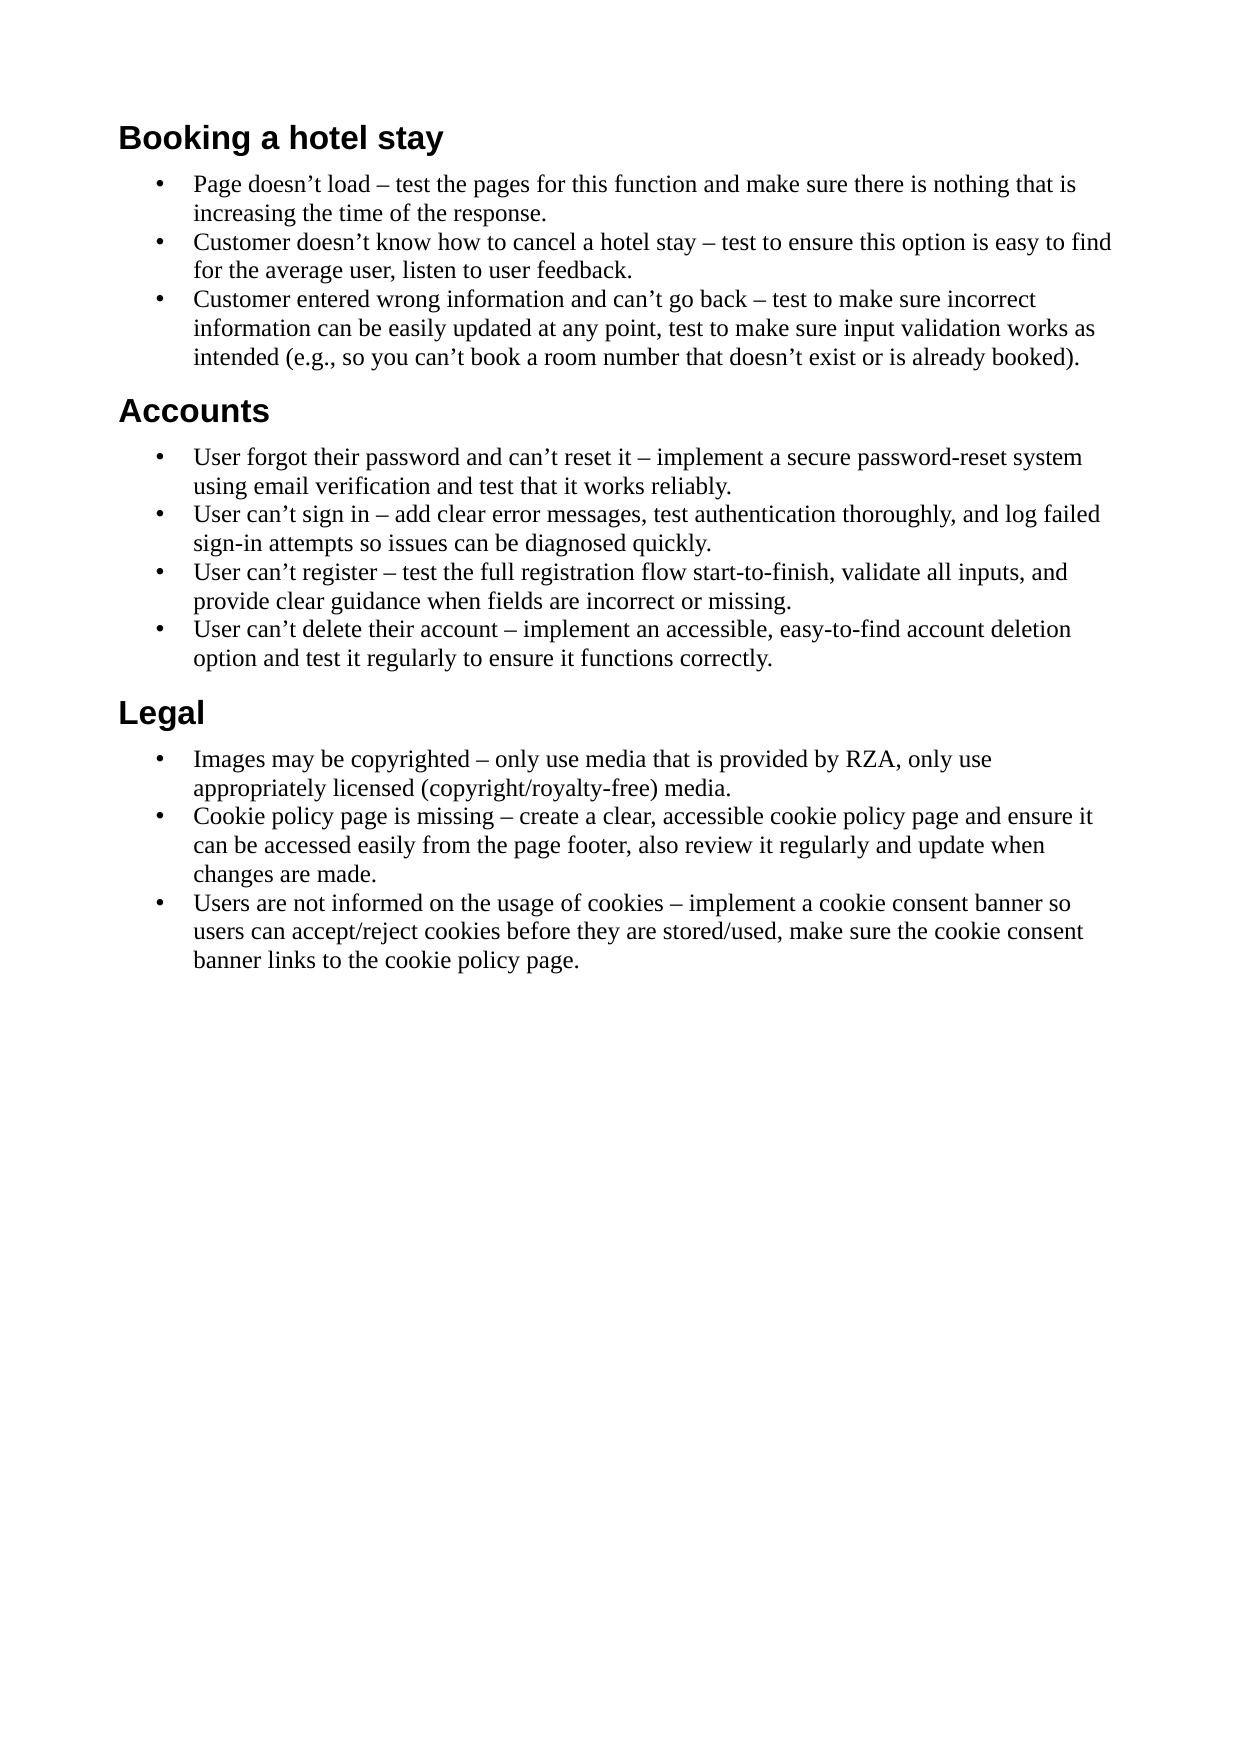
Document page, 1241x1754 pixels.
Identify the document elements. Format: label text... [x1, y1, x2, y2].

list User can’t delete their account – implement an accessible, easy-to-find account deletion option and test it regularly to ensure it functions correctly. [156, 614, 1122, 672]
subtitle Booking a hotel stay [118, 118, 1122, 157]
list Page doesn’t load – test the pages for this function and make sure there is nothing that is increasing the time of the response. [156, 169, 1122, 227]
list User can’t sign in – add clear error messages, test authentication thoroughly, and log failed sign-in attempts so issues can be diagnosed quickly. [156, 499, 1122, 557]
list User forgot their password and can’t reset it – implement a secure password-reset system using email verification and test that it works reliably. [156, 442, 1122, 499]
list Users are not informed on the usage of cookies – implement a cookie consent banner so users can accept/reject cookies before they are stored/used, make sure the cookie consent banner links to the cookie policy page. [156, 888, 1122, 974]
list User can’t register – test the full registration flow start-to-finish, validate all inputs, and provide clear guidance when fields are incorrect or missing. [156, 557, 1122, 614]
subtitle Legal [118, 693, 1122, 731]
list Customer entered wrong information and can’t go back – test to make sure incorrect information can be easily updated at any point, test to make sure input validation works as intended (e.g., so you can’t book a room number that doesn’t exist or is already booked). [156, 284, 1122, 370]
list Cookie policy page is missing – create a clear, accessible cookie policy page and ensure it can be accessed easily from the page footer, also review it regularly and update when changes are made. [156, 801, 1122, 888]
list Customer doesn’t know how to cancel a hotel stay – test to ensure this option is easy to find for the average user, listen to user feedback. [156, 227, 1122, 284]
subtitle Accounts [118, 391, 1122, 429]
list Images may be copyrighted – only use media that is provided by RZA, only use appropriately licensed (copyright/royalty-free) media. [156, 744, 1122, 801]
